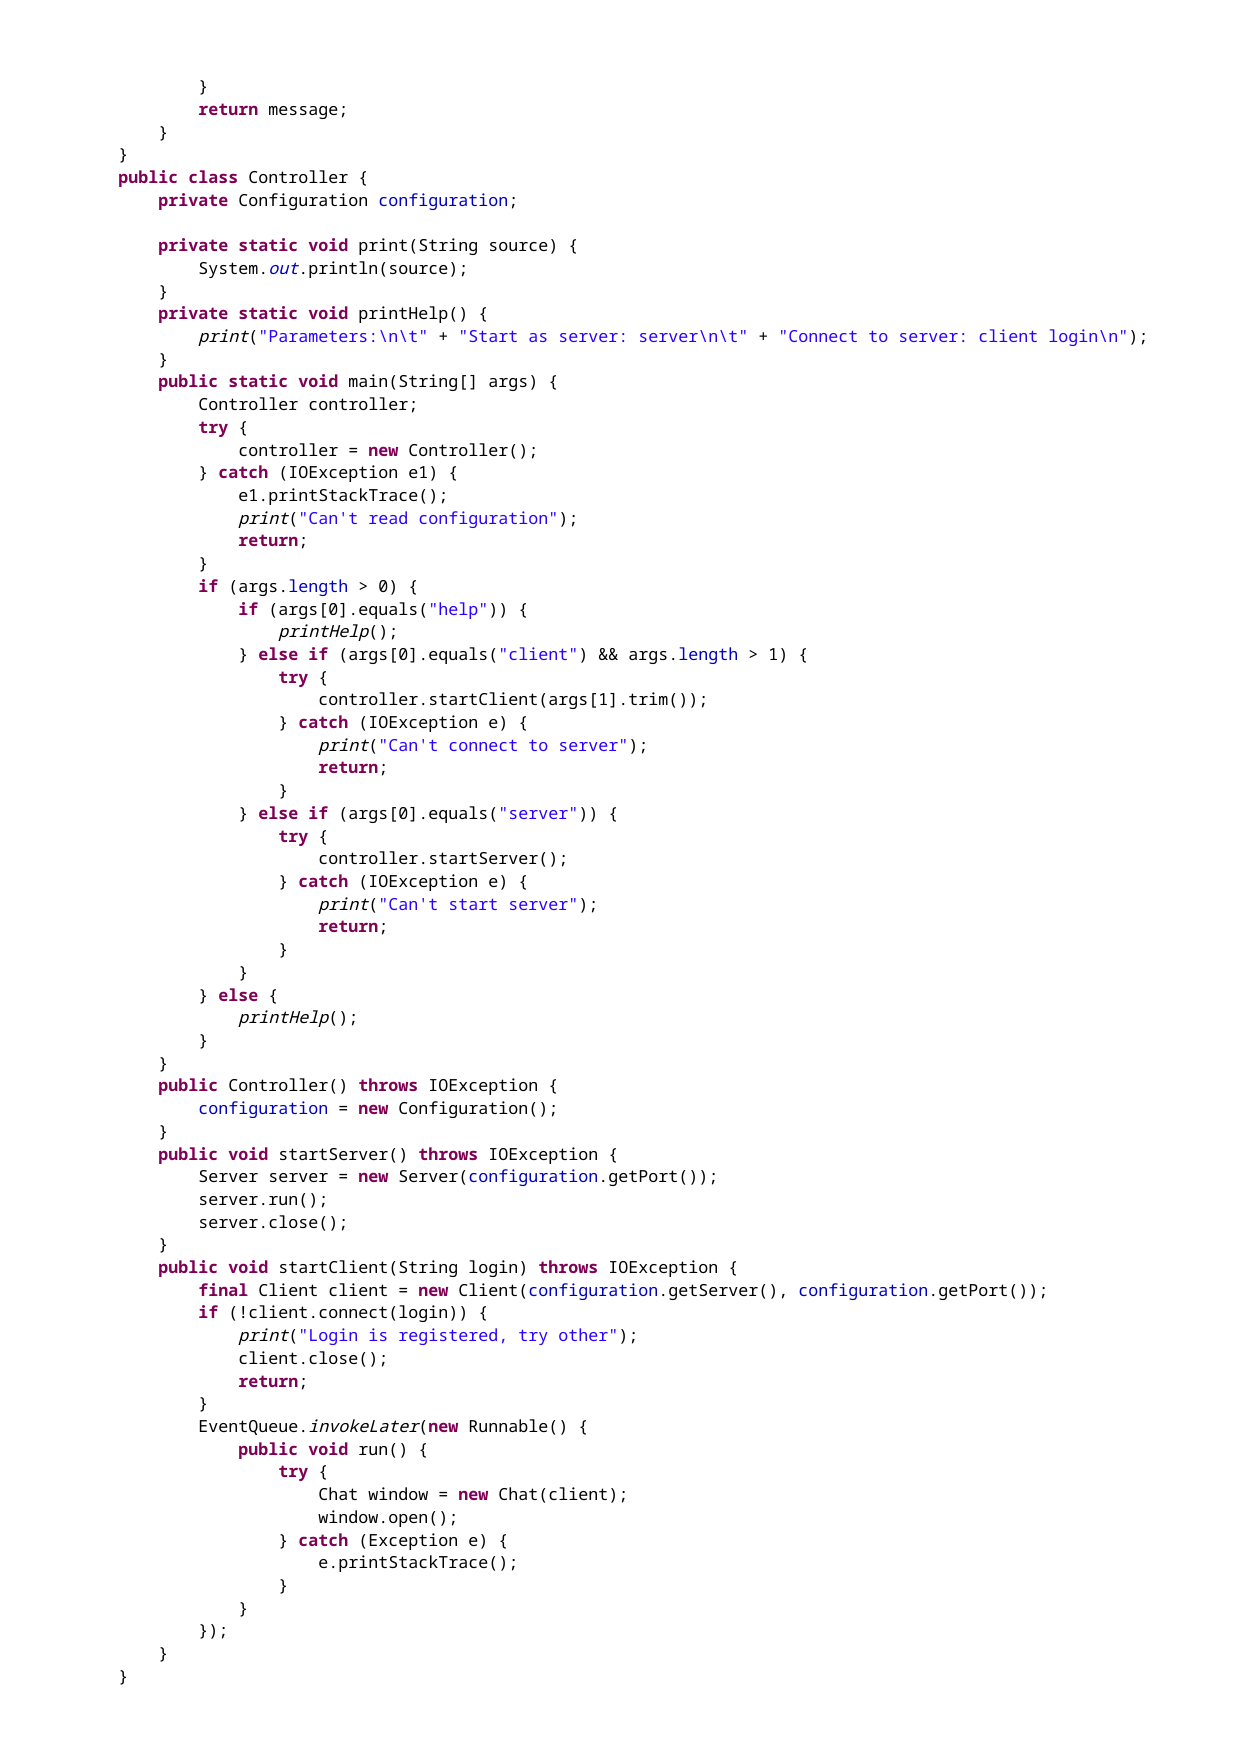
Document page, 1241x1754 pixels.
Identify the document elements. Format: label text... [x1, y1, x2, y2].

text return; [118, 915, 1162, 938]
text } catch (IOException e) { [118, 870, 1162, 892]
text } [118, 552, 1162, 574]
text private static void print(String source) { [118, 234, 1162, 257]
text } [118, 779, 1162, 802]
text } [118, 1392, 1162, 1415]
text } [118, 120, 1162, 143]
text printHelp(); [118, 1006, 1162, 1029]
text if (!client.connect(login)) { [118, 1301, 1162, 1324]
text } else if (args[0].equals("server")) { [118, 802, 1162, 824]
text e1.printStackTrace(); [118, 484, 1162, 506]
text controller.startClient(args[1].trim()); [118, 688, 1162, 711]
text System.out.println(source); [118, 257, 1162, 279]
text } [118, 1642, 1162, 1664]
text print("Can't connect to server"); [118, 733, 1162, 756]
text e.printStackTrace(); [118, 1551, 1162, 1574]
text } [118, 1596, 1162, 1619]
text } catch (IOException e) { [118, 711, 1162, 733]
text } [118, 1029, 1162, 1051]
text private static void printHelp() { [118, 302, 1162, 325]
text Chat window = new Chat(client); [118, 1483, 1162, 1506]
text print("Login is registered, try other"); [118, 1324, 1162, 1347]
text }); [118, 1619, 1162, 1642]
text controller.startServer(); [118, 847, 1162, 870]
text final Client client = new Client(configuration.getServer(), configuration.getPort()); [118, 1278, 1162, 1301]
text } [118, 1051, 1162, 1074]
text public static void main(String[] args) { [118, 370, 1162, 393]
text return; [118, 1369, 1162, 1392]
text client.close(); [118, 1347, 1162, 1369]
text } [118, 1664, 1162, 1687]
text window.open(); [118, 1506, 1162, 1528]
text } [118, 143, 1162, 166]
text try { [118, 1460, 1162, 1483]
text public class Controller { [118, 166, 1162, 188]
text controller = new Controller(); [118, 438, 1162, 461]
text public void run() { [118, 1437, 1162, 1460]
text EventQueue.invokeLater(new Runnable() { [118, 1415, 1162, 1437]
text } catch (Exception e) { [118, 1528, 1162, 1551]
text } [118, 279, 1162, 302]
text } else if (args[0].equals("client") && args.length > 1) { [118, 643, 1162, 665]
text private Configuration configuration; [118, 188, 1162, 211]
text return; [118, 529, 1162, 552]
text print("Can't read configuration"); [118, 506, 1162, 529]
text } [118, 961, 1162, 983]
text print("Parameters:\n\t" + "Start as server: server\n\t" + "Connect to server: client login\n"); [118, 325, 1162, 347]
text } [118, 75, 1162, 98]
text try { [118, 665, 1162, 688]
text Controller controller; [118, 393, 1162, 416]
text } [118, 347, 1162, 370]
text configuration = new Configuration(); [118, 1097, 1162, 1119]
text try { [118, 416, 1162, 438]
text } else { [118, 983, 1162, 1006]
text public void startClient(String login) throws IOException { [118, 1256, 1162, 1278]
text } [118, 938, 1162, 961]
text if (args[0].equals("help")) { [118, 597, 1162, 620]
text } [118, 1233, 1162, 1256]
text return message; [118, 98, 1162, 120]
text print("Can't start server"); [118, 892, 1162, 915]
text } [118, 1119, 1162, 1142]
text server.close(); [118, 1210, 1162, 1233]
text Server server = new Server(configuration.getPort()); [118, 1165, 1162, 1188]
text printHelp(); [118, 620, 1162, 643]
text public void startServer() throws IOException { [118, 1142, 1162, 1165]
text try { [118, 824, 1162, 847]
text return; [118, 756, 1162, 779]
text } [118, 1574, 1162, 1596]
text } catch (IOException e1) { [118, 461, 1162, 484]
text public Controller() throws IOException { [118, 1074, 1162, 1097]
text if (args.length > 0) { [118, 574, 1162, 597]
text server.run(); [118, 1188, 1162, 1210]
